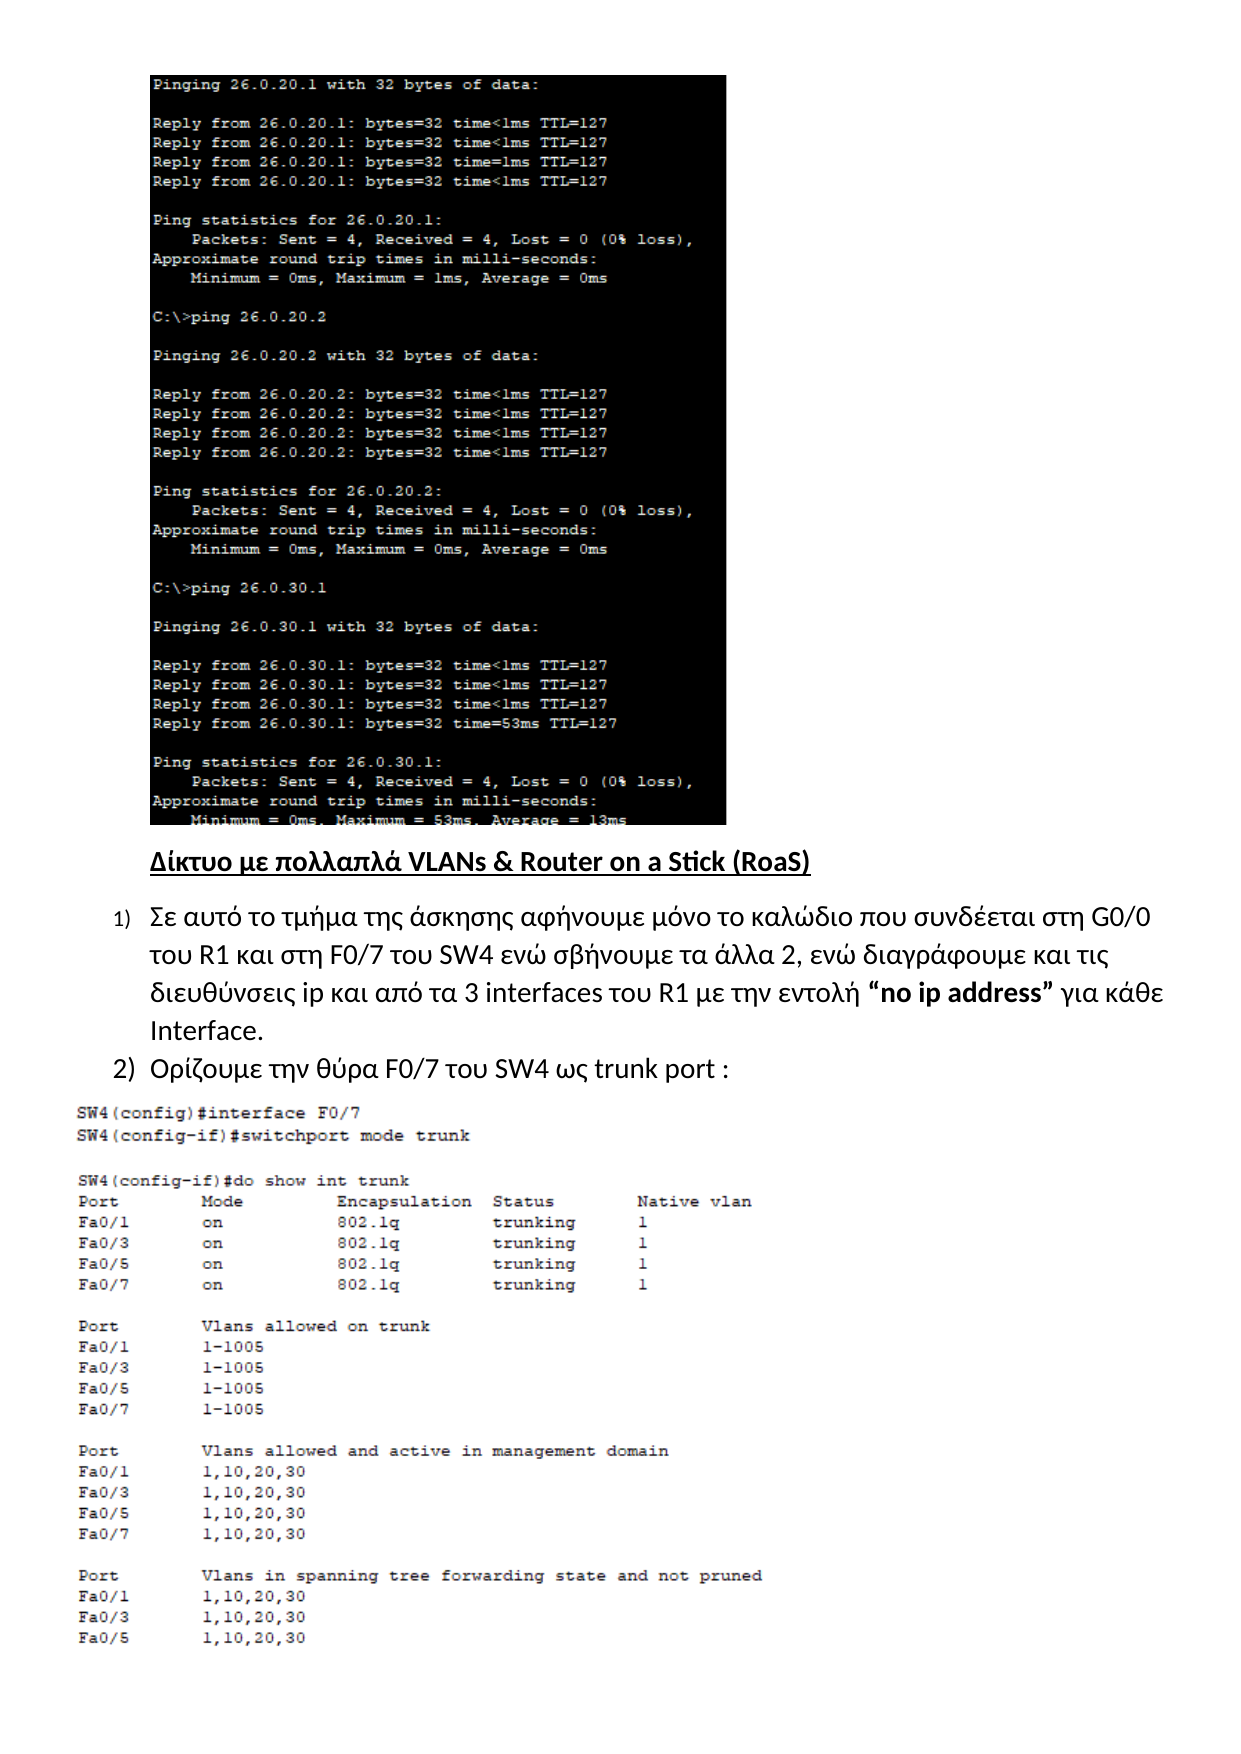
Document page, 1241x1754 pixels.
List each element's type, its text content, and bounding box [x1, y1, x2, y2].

text Δίκτυο με πολλαπλά VLANs & Router on a Stick (RoaS) [75, 843, 1165, 879]
list Σε αυτό το τμήμα της άσκησης αφήνουμε μόνο το καλώδιο που συνδέεται στη G0/0 του R1 και στη F0/7 του SW4 ενώ σβήνουμε τα άλλα 2, ενώ διαγράφουμε και τις διευθύνσεις ip και από τα 3 interfaces του R1 με την εντολή “no ip address” για κάθε Interface. [112, 898, 1165, 1048]
list Ορίζουμε την θύρα F0/7 του SW4 ως trunk port : [112, 1050, 1165, 1086]
